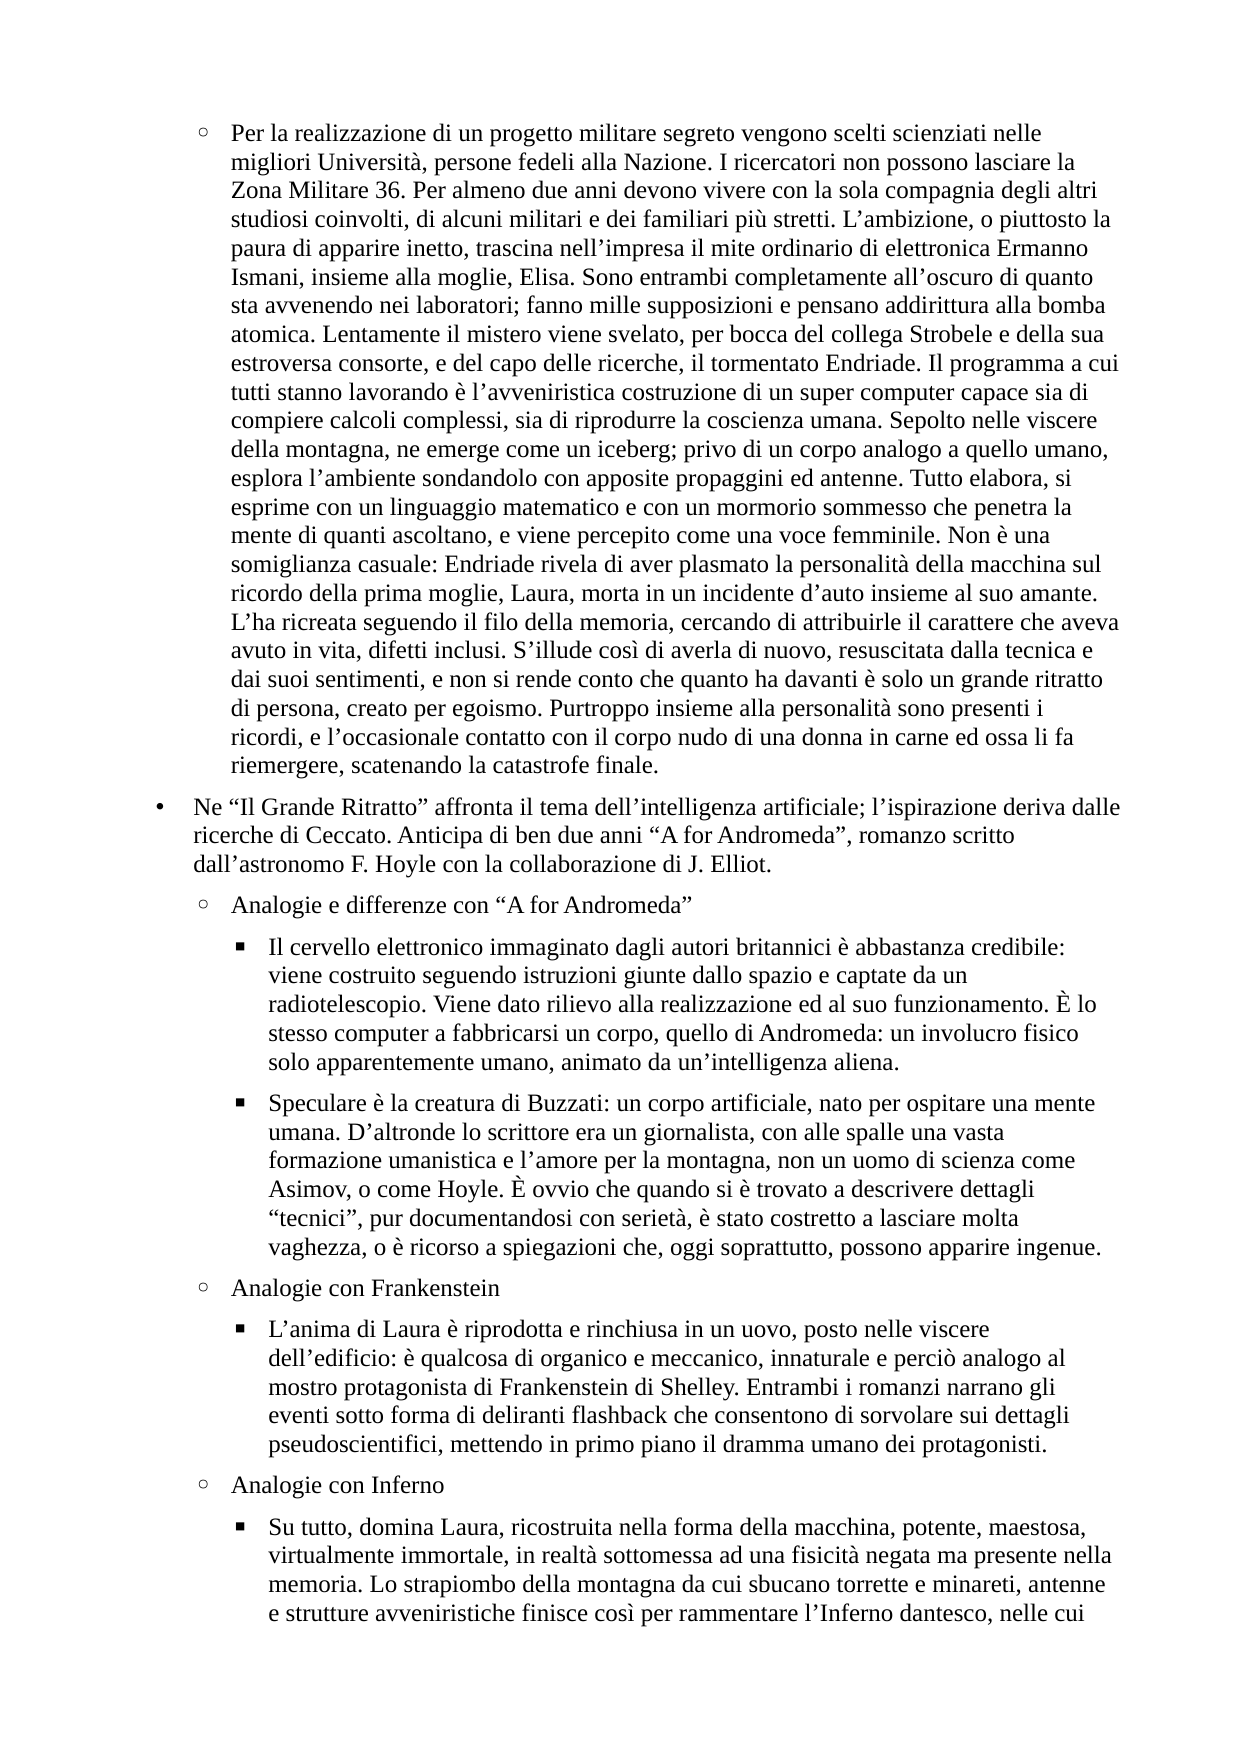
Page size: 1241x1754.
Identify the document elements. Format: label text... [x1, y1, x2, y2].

list Ne “Il Grande Ritratto” affronta il tema dell’intelligenza artificiale; l’ispirazione deriva dalle ricerche di Ceccato. Anticipa di ben due anni “A for Andromeda”, romanzo scritto dall’astronomo F. Hoyle con la collaborazione di J. Elliot. [156, 792, 1122, 878]
list Il cervello elettronico immaginato dagli autori britannici è abbastanza credibile: viene costruito seguendo istruzioni giunte dallo spazio e captate da un radiotelescopio. Viene dato rilievo alla realizzazione ed al suo funzionamento. È lo stesso computer a fabbricarsi un corpo, quello di Andromeda: un involucro fisico solo apparentemente umano, animato da un’intelligenza aliena. [231, 932, 1122, 1076]
list Per la realizzazione di un progetto militare segreto vengono scelti scienziati nelle migliori Università, persone fedeli alla Nazione. I ricercatori non possono lasciare la Zona Militare 36. Per almeno due anni devono vivere con la sola compagnia degli altri studiosi coinvolti, di alcuni militari e dei familiari più stretti. L’ambizione, o piuttosto la paura di apparire inetto, trascina nell’impresa il mite ordinario di elettronica Ermanno Ismani, insieme alla moglie, Elisa. Sono entrambi completamente all’oscuro di quanto sta avvenendo nei laboratori; fanno mille supposizioni e pensano addirittura alla bomba atomica. Lentamente il mistero viene svelato, per bocca del collega Strobele e della sua estroversa consorte, e del capo delle ricerche, il tormentato Endriade. Il programma a cui tutti stanno lavorando è l’avveniristica costruzione di un super computer capace sia di compiere calcoli complessi, sia di riprodurre la coscienza umana. Sepolto nelle viscere della montagna, ne emerge come un iceberg; privo di un corpo analogo a quello umano, esplora l’ambiente sondandolo con apposite propaggini ed antenne. Tutto elabora, si esprime con un linguaggio matematico e con un mormorio sommesso che penetra la mente di quanti ascoltano, e viene percepito come una voce femminile. Non è una somiglianza casuale: Endriade rivela di aver plasmato la personalità della macchina sul ricordo della prima moglie, Laura, morta in un incidente d’auto insieme al suo amante. L’ha ricreata seguendo il filo della memoria, cercando di attribuirle il carattere che aveva avuto in vita, difetti inclusi. S’illude così di averla di nuovo, resuscitata dalla tecnica e dai suoi sentimenti, e non si rende conto che quanto ha davanti è solo un grande ritratto di persona, creato per egoismo. Purtroppo insieme alla personalità sono presenti i ricordi, e l’occasionale contatto con il corpo nudo di una donna in carne ed ossa li fa riemergere, scatenando la catastrofe finale. [193, 118, 1122, 779]
list Speculare è la creatura di Buzzati: un corpo artificiale, nato per ospitare una mente umana. D’altronde lo scrittore era un giornalista, con alle spalle una vasta formazione umanistica e l’amore per la montagna, non un uomo di scienza come Asimov, o come Hoyle. È ovvio che quando si è trovato a descrivere dettagli “tecnici”, pur documentandosi con serietà, è stato costretto a lasciare molta vaghezza, o è ricorso a spiegazioni che, oggi soprattutto, possono apparire ingenue. [231, 1088, 1122, 1261]
list L’anima di Laura è riprodotta e rinchiusa in un uovo, posto nelle viscere dell’edificio: è qualcosa di organico e meccanico, innaturale e perciò analogo al mostro protagonista di Frankenstein di Shelley. Entrambi i romanzi narrano gli eventi sotto forma di deliranti flashback che consentono di sorvolare sui dettagli pseudoscientifici, mettendo in primo piano il dramma umano dei protagonisti. [231, 1314, 1122, 1458]
list Analogie con Frankenstein [193, 1273, 1122, 1302]
list Su tutto, domina Laura, ricostruita nella forma della macchina, potente, maestosa, virtualmente immortale, in realtà sottomessa ad una fisicità negata ma presente nella memoria. Lo strapiombo della montagna da cui sbucano torrette e minareti, antenne e strutture avveniristiche finisce così per rammentare l’Inferno dantesco, nelle cui [231, 1512, 1122, 1627]
list Analogie con Inferno [193, 1471, 1122, 1499]
list Analogie e differenze con “A for Andromeda” [193, 891, 1122, 919]
